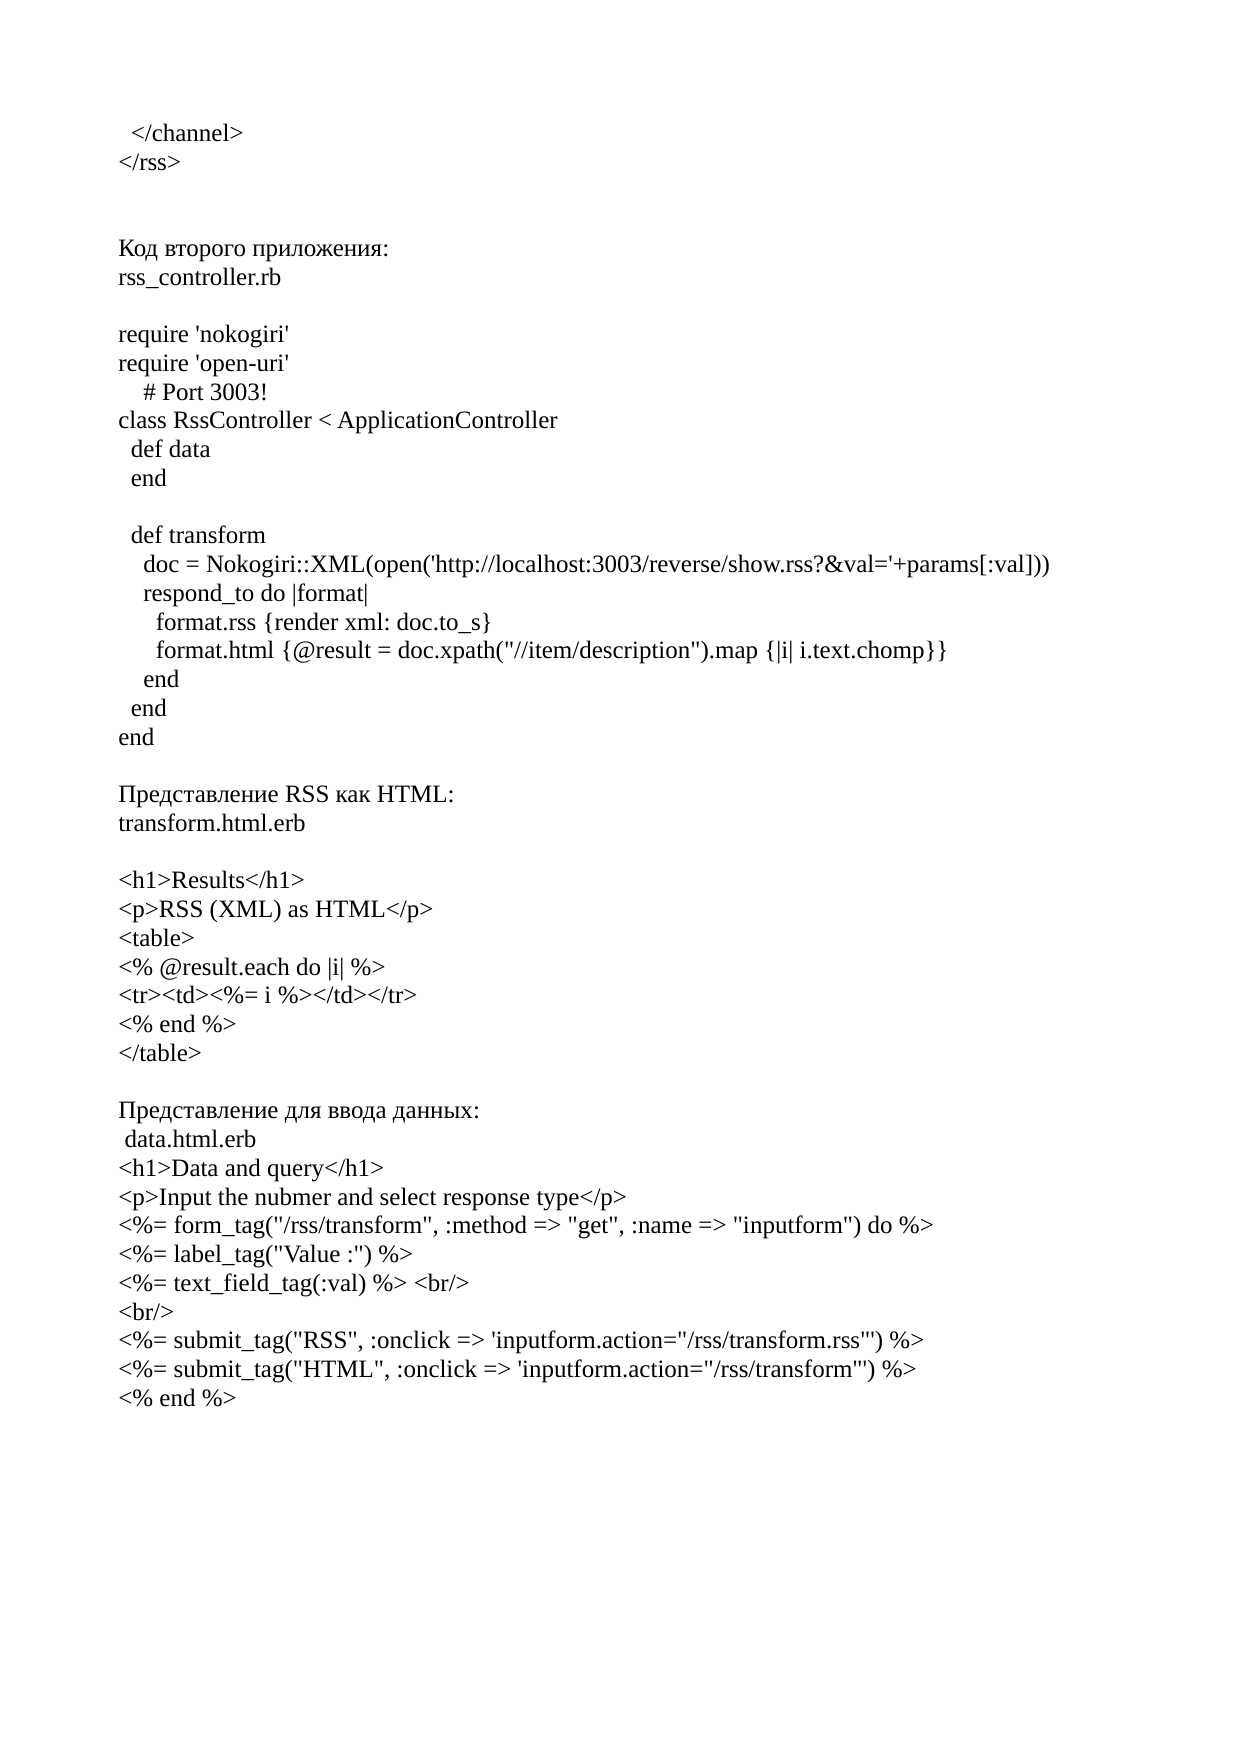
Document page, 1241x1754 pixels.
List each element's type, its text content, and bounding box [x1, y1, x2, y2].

text <h1>Data and query</h1> <p>Input the nubmer and select response type</p> <%= form_tag("/rss/transform", :method => "get", :name => "inputform") do %> <%= label_tag("Value :") %> <%= text_field_tag(:val) %> <br/> <br/> <%= submit_tag("RSS", :onclick => 'inputform.action="/rss/transform.rss"') %> <%= submit_tag("HTML", :onclick => 'inputform.action="/rss/transform"') %> <% end %> [118, 1153, 1122, 1469]
text Представление для ввода данных: [118, 1096, 1122, 1124]
text Представление RSS как HTML: [118, 779, 1122, 808]
text </rss> [118, 147, 1122, 176]
text </channel> [118, 118, 1122, 147]
text <h1>Results</h1> <p>RSS (XML) as HTML</p> <table> <% @result.each do |i| %> <tr><td><%= i %></td></tr> <% end %> </table> [118, 866, 1122, 1067]
text data.html.erb [118, 1124, 1122, 1153]
text Код второго приложения: [118, 233, 1122, 262]
text transform.html.erb [118, 808, 1122, 837]
text rss_controller.rb [118, 262, 1122, 291]
text require 'nokogiri' require 'open-uri' # Port 3003! class RssController < ApplicationController def data end def transform doc = Nokogiri::XML(open('http://localhost:3003/reverse/show.rss?&val='+params[:val])) respond_to do |format| format.rss {render xml: doc.to_s} format.html {@result = doc.xpath("//item/description").map {|i| i.text.chomp}} end end end [118, 319, 1122, 779]
